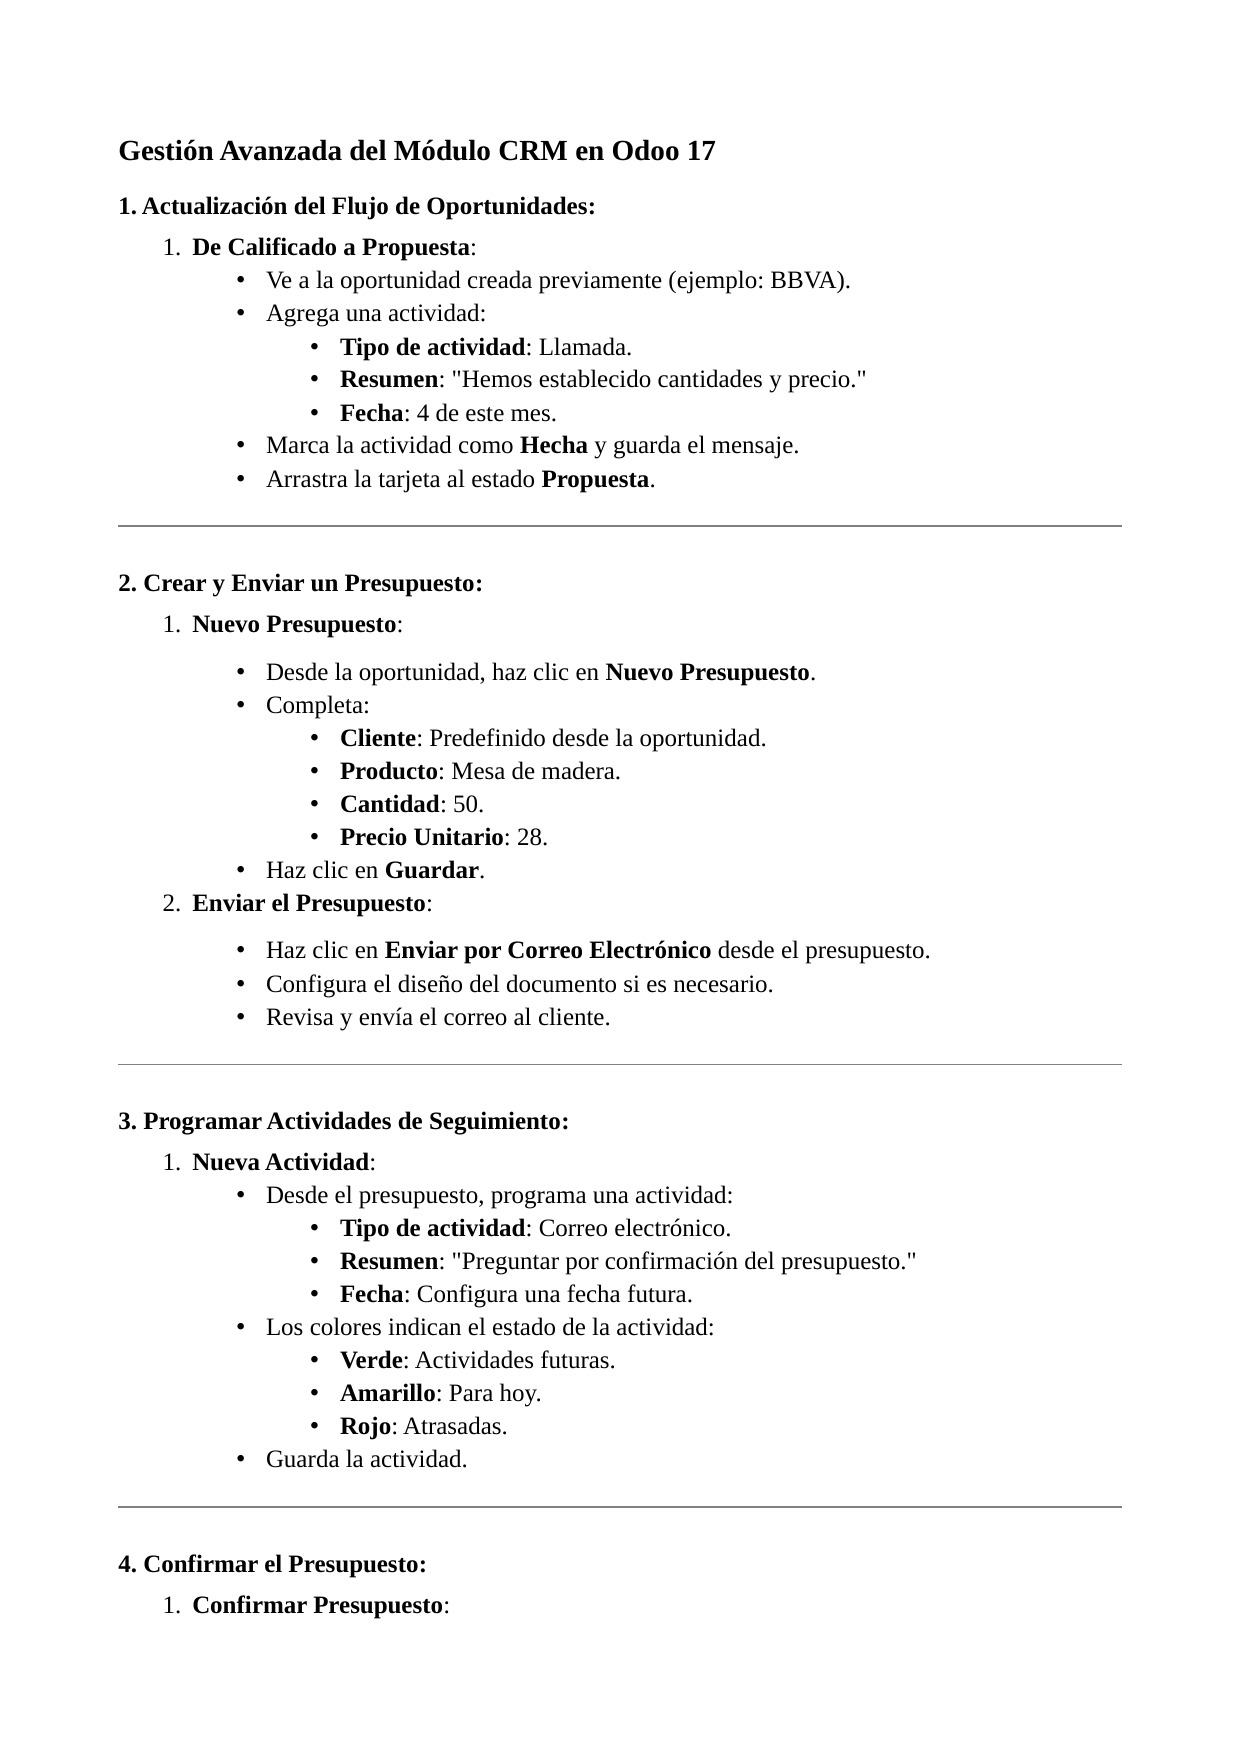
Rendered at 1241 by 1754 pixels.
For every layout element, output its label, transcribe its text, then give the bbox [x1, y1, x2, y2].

list Rojo: Atrasadas. [310, 1411, 1122, 1440]
list Nuevo Presupuesto: [162, 609, 1122, 638]
subtitle 3. Programar Actividades de Seguimiento: [118, 1106, 1122, 1135]
list De Calificado a Propuesta: [162, 232, 1122, 261]
list Ve a la oportunidad creada previamente (ejemplo: BBVA). [236, 266, 1122, 294]
list Haz clic en Enviar por Correo Electrónico desde el presupuesto. [236, 936, 1122, 964]
list Completa: [236, 690, 1122, 719]
list Precio Unitario: 28. [310, 822, 1122, 851]
list Verde: Actividades futuras. [310, 1345, 1122, 1374]
list Nueva Actividad: [162, 1147, 1122, 1176]
list Tipo de actividad: Llamada. [310, 332, 1122, 360]
subtitle 1. Actualización del Flujo de Oportunidades: [118, 191, 1122, 220]
list Los colores indican el estado de la actividad: [236, 1312, 1122, 1341]
list Haz clic en Guardar. [236, 855, 1122, 884]
subtitle 2. Crear y Enviar un Presupuesto: [118, 568, 1122, 597]
list Marca la actividad como Hecha y guarda el mensaje. [236, 431, 1122, 459]
subtitle 4. Confirmar el Presupuesto: [118, 1549, 1122, 1578]
list Fecha: Configura una fecha futura. [310, 1279, 1122, 1308]
list Confirmar Presupuesto: [162, 1590, 1122, 1619]
list Resumen: "Preguntar por confirmación del presupuesto." [310, 1246, 1122, 1275]
list Revisa y envía el correo al cliente. [236, 1002, 1122, 1030]
list Arrastra la tarjeta al estado Propuesta. [236, 464, 1122, 492]
list Cliente: Predefinido desde la oportunidad. [310, 723, 1122, 752]
list Tipo de actividad: Correo electrónico. [310, 1213, 1122, 1242]
list Desde la oportunidad, haz clic en Nuevo Presupuesto. [236, 657, 1122, 686]
list Amarillo: Para hoy. [310, 1378, 1122, 1407]
list Guarda la actividad. [236, 1444, 1122, 1473]
list Enviar el Presupuesto: [162, 888, 1122, 917]
subtitle Gestión Avanzada del Módulo CRM en Odoo 17 [118, 133, 1122, 166]
list Agrega una actividad: [236, 298, 1122, 327]
list Configura el diseño del documento si es necesario. [236, 969, 1122, 997]
list Producto: Mesa de madera. [310, 756, 1122, 785]
list Desde el presupuesto, programa una actividad: [236, 1180, 1122, 1209]
list Cantidad: 50. [310, 789, 1122, 818]
list Fecha: 4 de este mes. [310, 398, 1122, 426]
list Resumen: "Hemos establecido cantidades y precio." [310, 364, 1122, 393]
